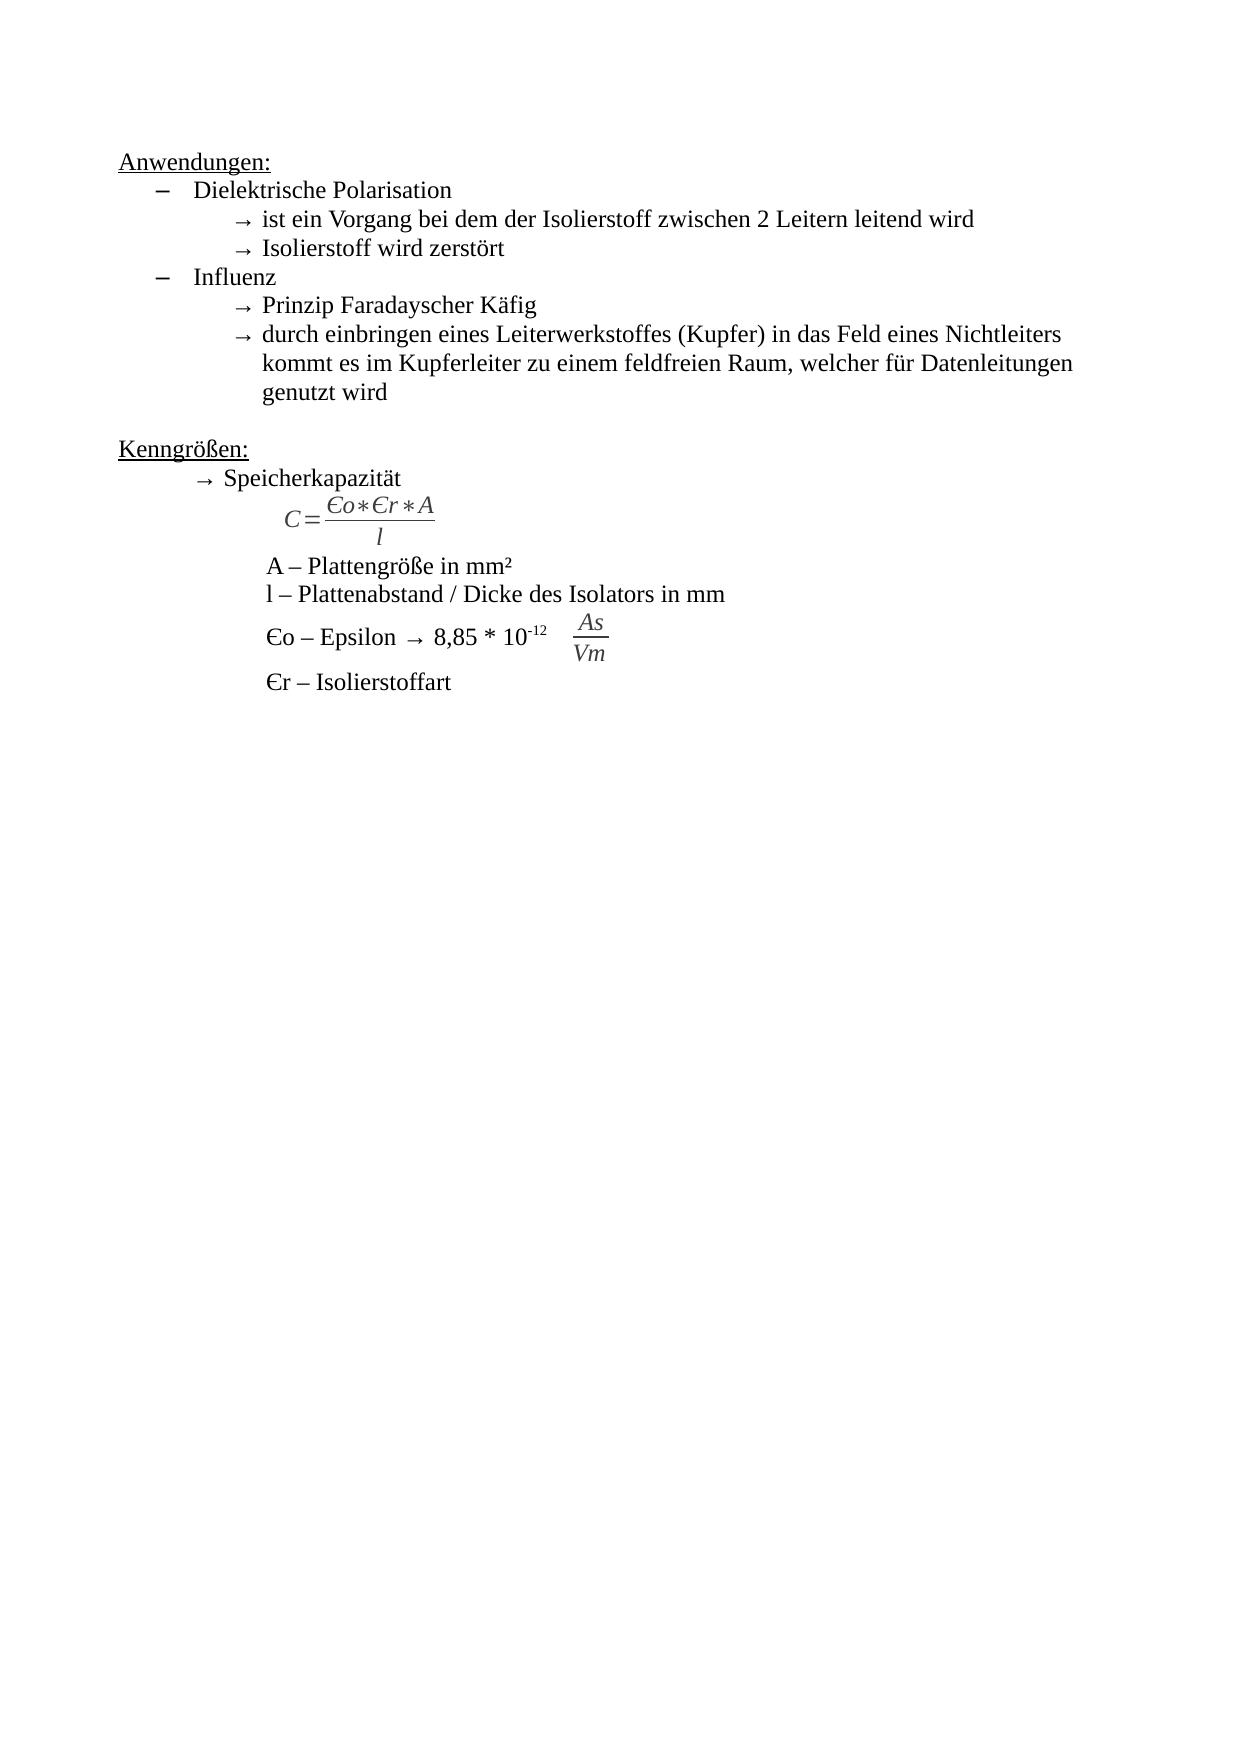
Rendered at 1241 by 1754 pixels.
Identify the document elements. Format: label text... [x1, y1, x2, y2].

text Єo – Epsilon → 8,85 * 10-12 [118, 608, 1122, 667]
list → ist ein Vorgang bei dem der Isolierstoff zwischen 2 Leitern leitend wird [193, 204, 1122, 233]
text Kenngrößen: [118, 434, 1122, 463]
text Єr – Isolierstoffart [118, 667, 1122, 696]
list genutzt wird [193, 377, 1122, 406]
text Anwendungen: [118, 147, 1122, 176]
list → Isolierstoff wird zerstört [193, 233, 1122, 262]
list Influenz [156, 262, 1122, 291]
list Dielektrische Polarisation [156, 176, 1122, 204]
text A – Plattengröße in mm² [118, 551, 1122, 579]
text l – Plattenabstand / Dicke des Isolators in mm [118, 579, 1122, 608]
list kommt es im Kupferleiter zu einem feldfreien Raum, welcher für Datenleitungen [193, 348, 1122, 377]
list → durch einbringen eines Leiterwerkstoffes (Kupfer) in das Feld eines Nichtleiters [193, 319, 1122, 348]
list → Prinzip Faradayscher Käfig [193, 291, 1122, 319]
text → Speicherkapazität [118, 463, 1122, 492]
